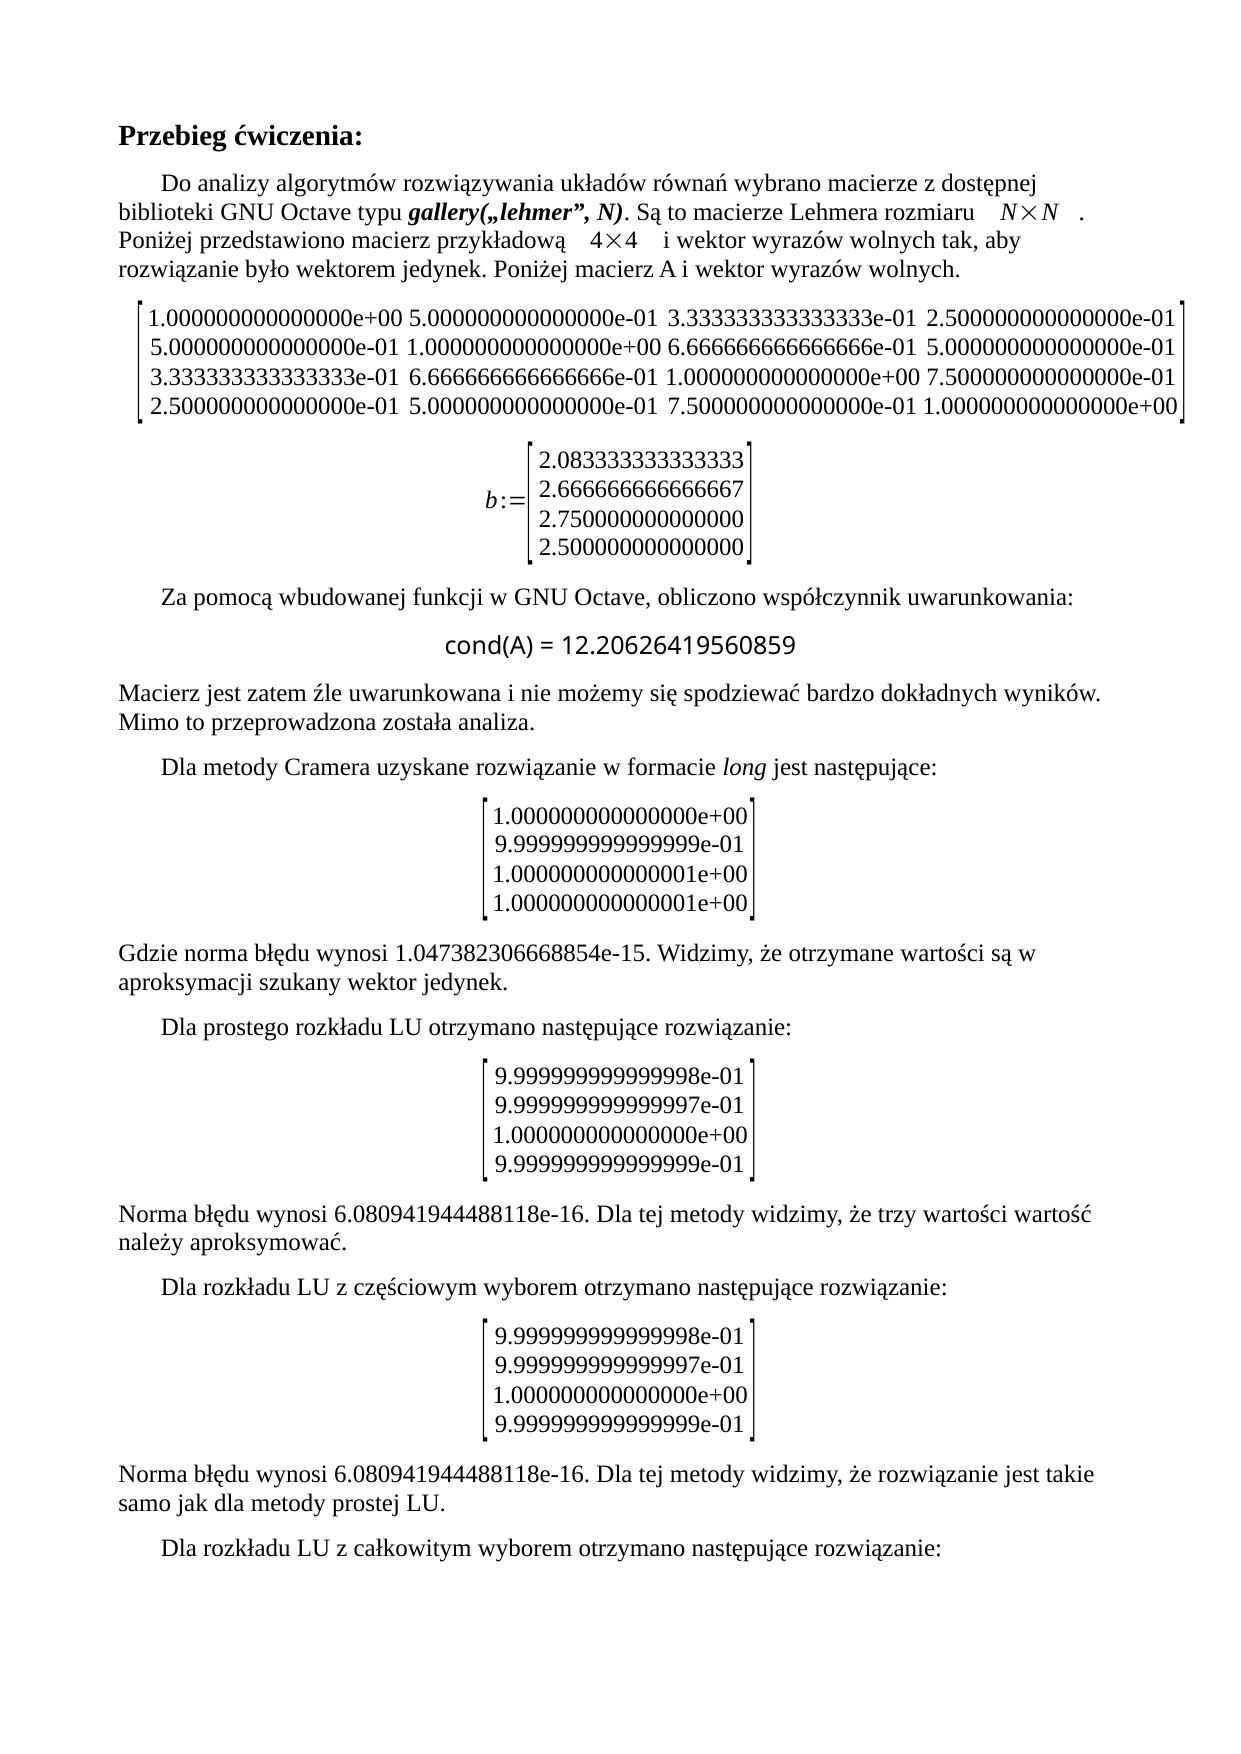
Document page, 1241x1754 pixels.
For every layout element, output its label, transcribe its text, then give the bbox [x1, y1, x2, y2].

text cond(A) = 12.20626419560859 [118, 627, 1122, 662]
text Dla metody Cramera uzyskane rozwiązanie w formacie long jest następujące: [118, 752, 1122, 780]
text Do analizy algorytmów rozwiązywania układów równań wybrano macierze z dostępnej biblioteki GNU Octave typu gallery(„lehmer”, N). Są to macierze Lehmera rozmiaru . Poniżej przedstawiono macierz przykładową i wektor wyrazów wolnych tak, aby rozwiązanie było wektorem jedynek. Poniżej macierz A i wektor wyrazów wolnych. [118, 168, 1122, 283]
text Norma błędu wynosi 6.080941944488118e-16. Dla tej metody widzimy, że trzy wartości wartość należy aproksymować. [118, 1199, 1122, 1256]
text Przebieg ćwiczenia: [118, 118, 1122, 152]
text Norma błędu wynosi 6.080941944488118e-16. Dla tej metody widzimy, że rozwiązanie jest takie samo jak dla metody prostej LU. [118, 1459, 1122, 1517]
text Dla rozkładu LU z całkowitym wyborem otrzymano następujące rozwiązanie: [118, 1533, 1122, 1562]
text Dla rozkładu LU z częściowym wyborem otrzymano następujące rozwiązanie: [118, 1272, 1122, 1301]
text Gdzie norma błędu wynosi 1.047382306668854e-15. Widzimy, że otrzymane wartości są w aproksymacji szukany wektor jedynek. [118, 938, 1122, 996]
text Dla prostego rozkładu LU otrzymano następujące rozwiązanie: [118, 1012, 1122, 1041]
text Macierz jest zatem źle uwarunkowana i nie możemy się spodziewać bardzo dokładnych wyników. Mimo to przeprowadzona została analiza. [118, 678, 1122, 735]
text Za pomocą wbudowanej funkcji w GNU Octave, obliczono współczynnik uwarunkowania: [118, 582, 1122, 611]
